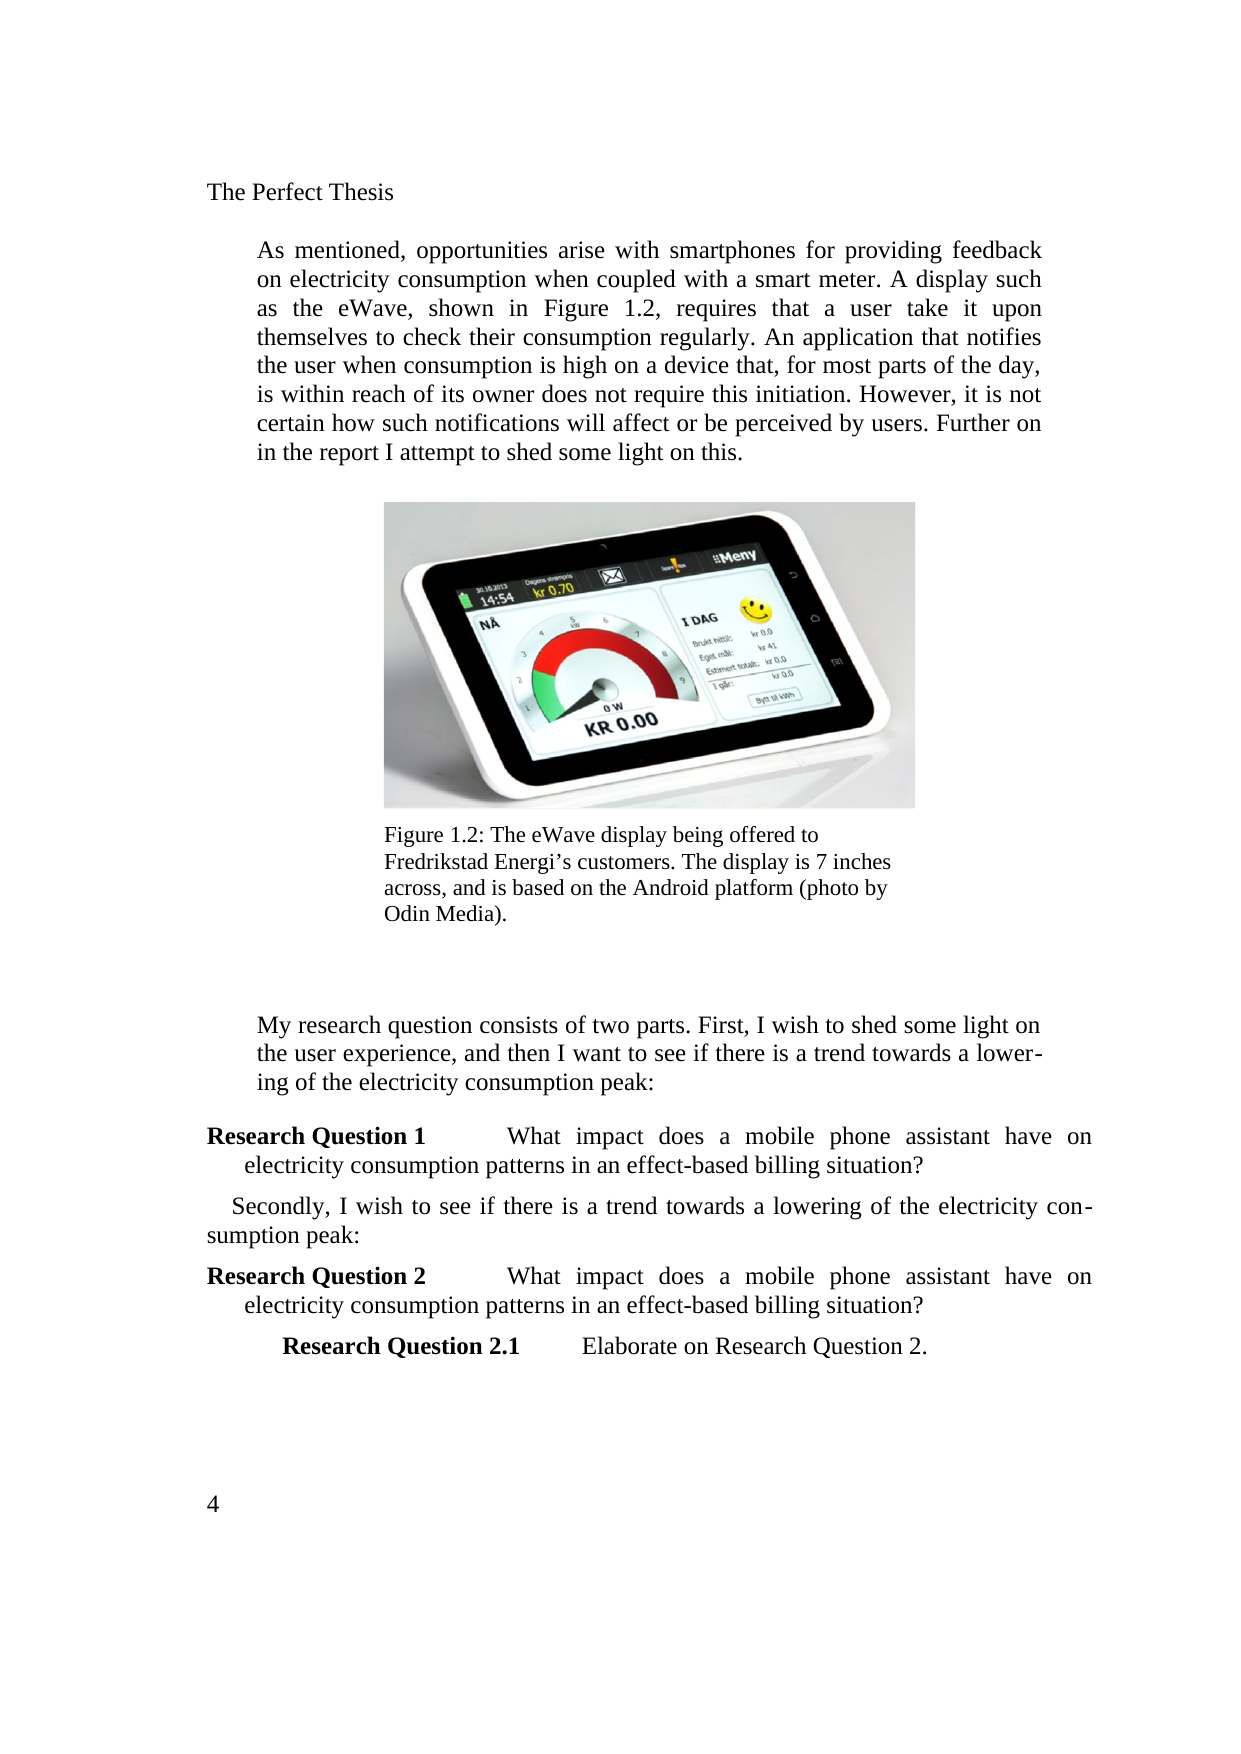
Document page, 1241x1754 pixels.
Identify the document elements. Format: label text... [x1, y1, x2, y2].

text As mentioned, opportunities arise with smartphones for providing feedback on electricity consumption when coupled with a smart meter. A display such as the eWave, shown in Figure 1.2, requires that a user take it upon themselves to check their consumption regularly. An application that notifies the user when consumption is high on a device that, for most parts of the day, is within reach of its owner does not require this initiation. However, it is not certain how such notifications will affect or be perceived by users. Further on in the report I attempt to shed some light on this. [257, 235, 1043, 465]
list What impact does a mobile phone assistant have on electricity consumption patterns in an effect-based billing situation? [207, 1121, 1093, 1178]
picture [383, 502, 916, 809]
text My research question consists of two parts. First, I wish to shed some light on the user experience, and then I want to see if there is a trend towards a lower­ing of the electricity consumption peak: [257, 1010, 1043, 1096]
text Secondly, I wish to see if there is a trend towards a lowering of the electricity con­sumption peak: [207, 1191, 1093, 1248]
list Elaborate on Research Question 2. [282, 1331, 1093, 1360]
text Figure 1.2: The eWave display being offered to Fredrikstad Energi’s customers. The display is 7 inches across, and is based on the Android platform (photo by Odin Media). [384, 809, 915, 927]
list What impact does a mobile phone assistant have on electricity consumption patterns in an effect-based billing situation? [207, 1261, 1093, 1318]
